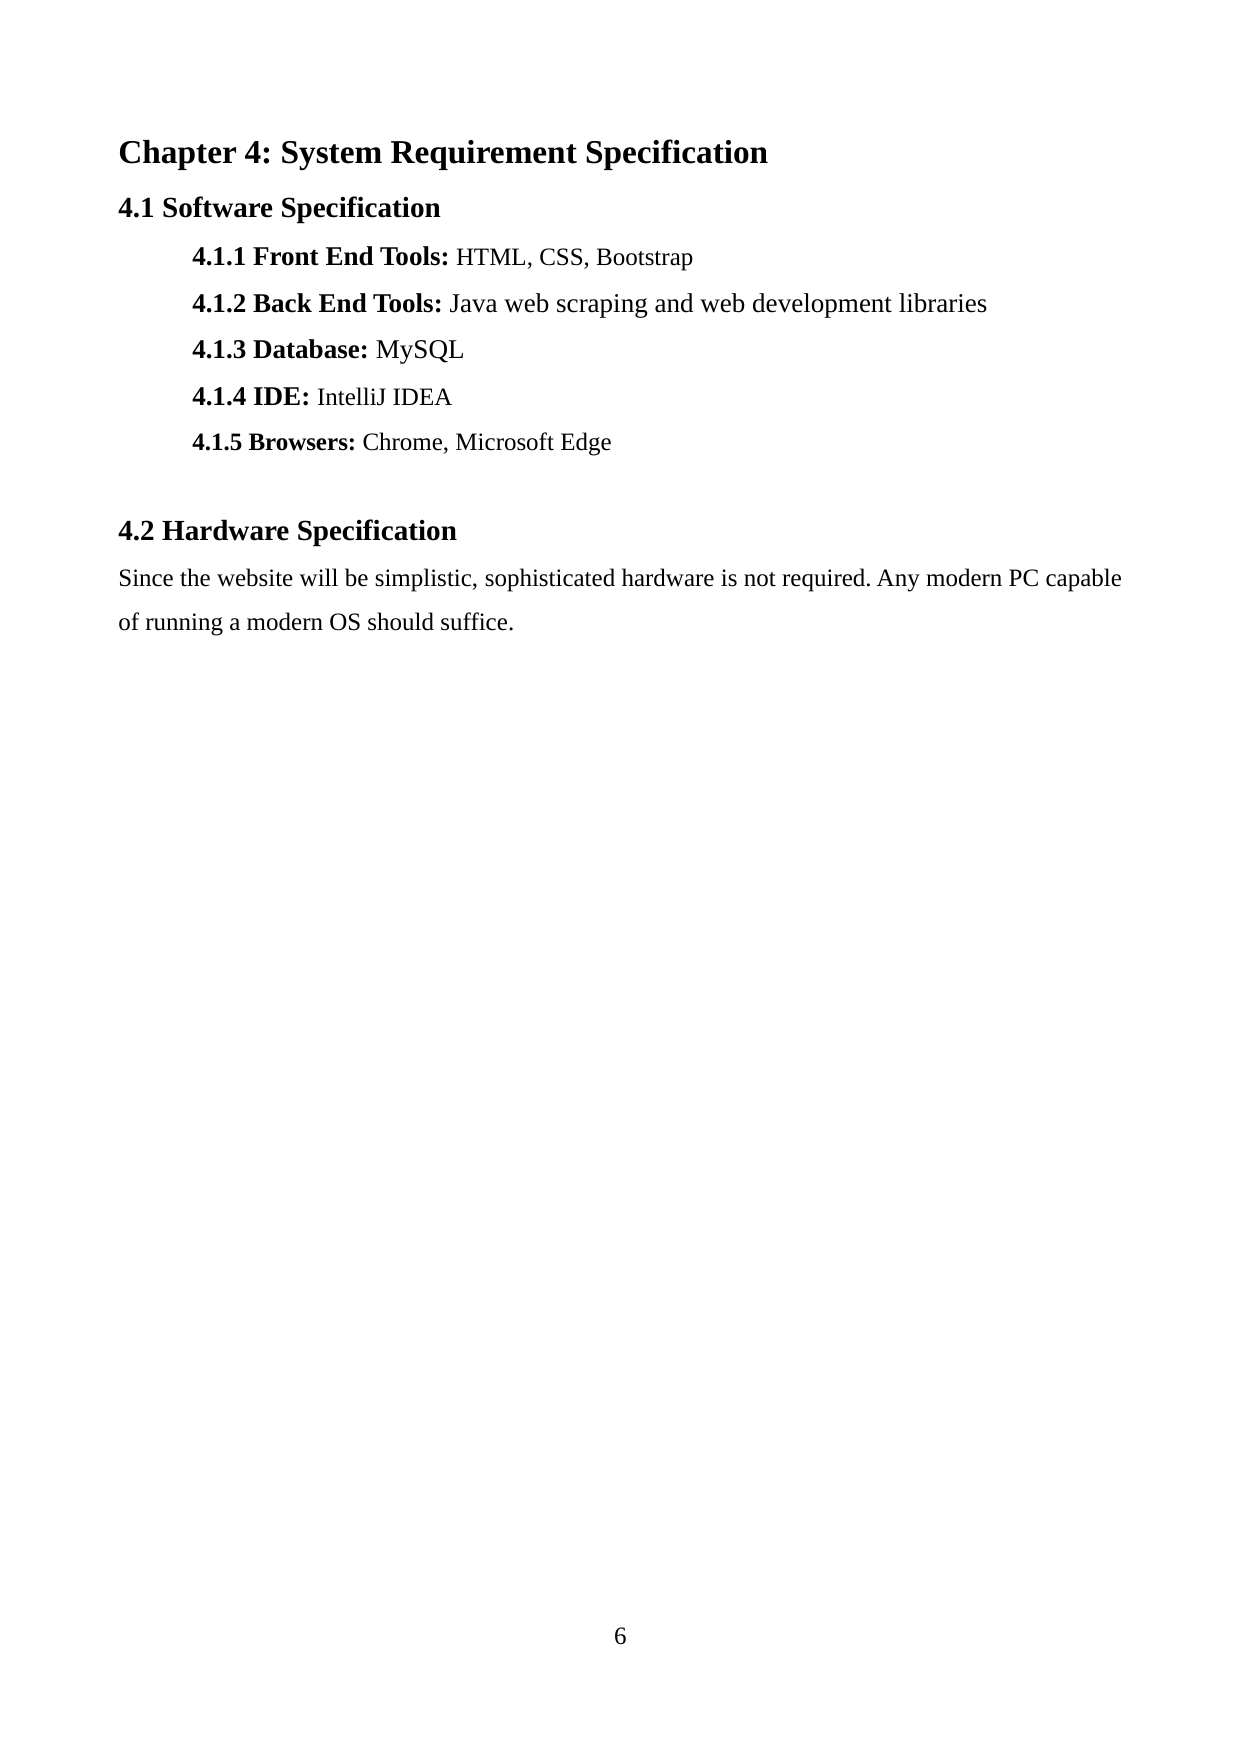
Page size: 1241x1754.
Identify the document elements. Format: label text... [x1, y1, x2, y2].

text 4.1 Software Specification [118, 190, 1122, 223]
text Chapter 4: System Requirement Specification [118, 132, 1122, 171]
text 4.1.5 Browsers: Chrome, Microsoft Edge [118, 427, 1122, 456]
text 4.1.4 IDE: IntelliJ IDEA [118, 380, 1122, 411]
text 4.1.2 Back End Tools: Java web scraping and web development libraries [118, 287, 1122, 318]
text 4.1.1 Front End Tools: HTML, CSS, Bootstrap [118, 240, 1122, 271]
text 4.1.3 Database: MySQL [118, 334, 1122, 365]
text Since the website will be simplistic, sophisticated hardware is not required. Any modern PC capable of running a modern OS should suffice. [118, 563, 1122, 635]
text 4.2 Hardware Specification [118, 513, 1122, 547]
